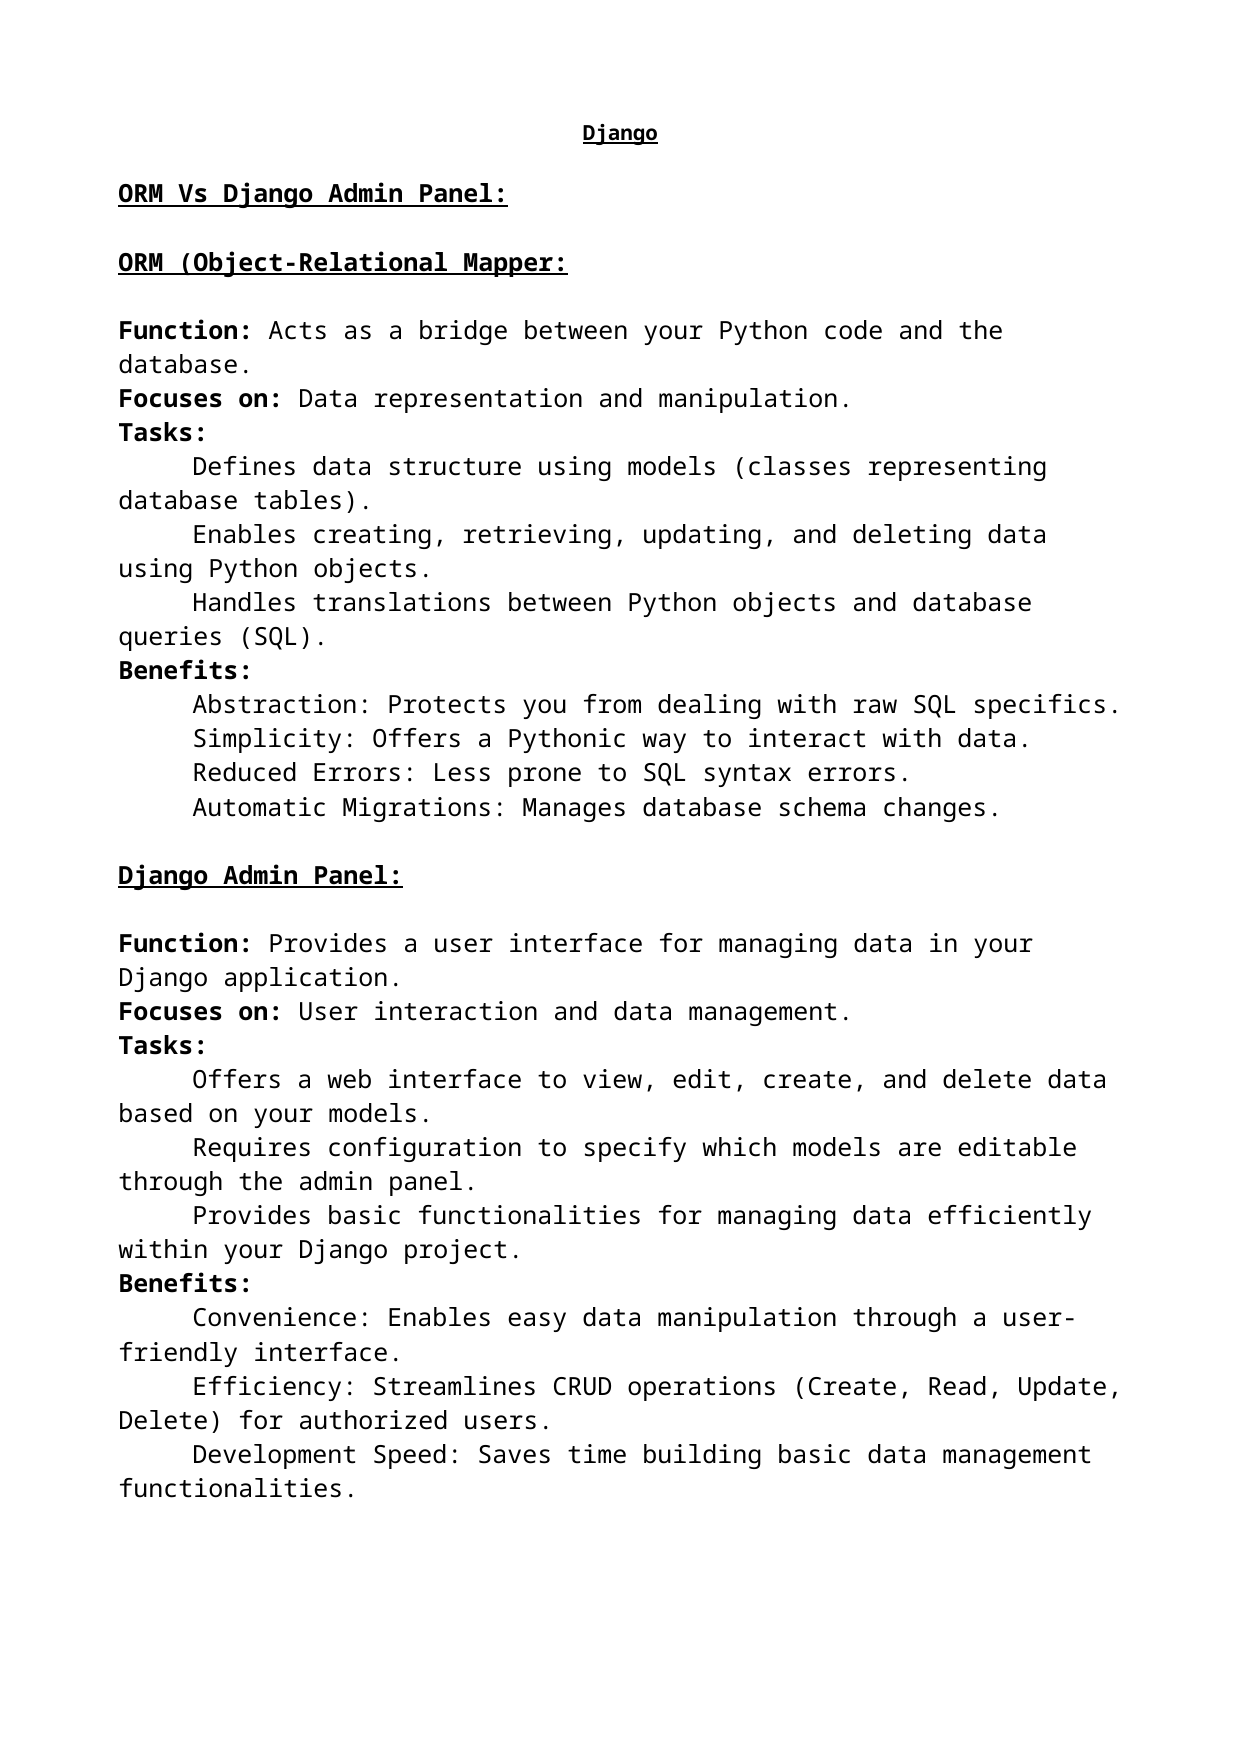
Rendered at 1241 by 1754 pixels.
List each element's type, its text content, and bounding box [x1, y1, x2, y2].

text Offers a web interface to view, edit, create, and delete data based on your models. [118, 1062, 1122, 1130]
text Development Speed: Saves time building basic data management functionalities. [118, 1436, 1122, 1504]
text Provides basic functionalities for managing data efficiently within your Django project. [118, 1198, 1122, 1266]
text Focuses on: User interaction and data management. [118, 993, 1122, 1028]
text Requires configuration to specify which models are editable through the admin panel. [118, 1130, 1122, 1198]
text Function: Provides a user interface for managing data in your Django application. [118, 925, 1122, 993]
text Convenience: Enables easy data manipulation through a user-friendly interface. [118, 1300, 1122, 1368]
text Focuses on: Data representation and manipulation. [118, 380, 1122, 414]
text Efficiency: Streamlines CRUD operations (Create, Read, Update, Delete) for authorized users. [118, 1368, 1122, 1436]
text Simplicity: Offers a Pythonic way to interact with data. [118, 721, 1122, 755]
text Defines data structure using models (classes representing database tables). [118, 448, 1122, 517]
text Reduced Errors: Less prone to SQL syntax errors. [118, 755, 1122, 789]
text Automatic Migrations: Manages database schema changes. [118, 789, 1122, 823]
text Abstraction: Protects you from dealing with raw SQL specifics. [118, 687, 1122, 721]
text Tasks: [118, 1028, 1122, 1062]
text ORM Vs Django Admin Panel: [118, 176, 1122, 210]
text Benefits: [118, 653, 1122, 687]
text Handles translations between Python objects and database queries (SQL). [118, 585, 1122, 653]
text Tasks: [118, 414, 1122, 448]
text Benefits: [118, 1266, 1122, 1300]
text Django Admin Panel: [118, 857, 1122, 891]
text Function: Acts as a bridge between your Python code and the database. [118, 312, 1122, 380]
text Enables creating, retrieving, updating, and deleting data using Python objects. [118, 517, 1122, 585]
text ORM (Object-Relational Mapper: [118, 244, 1122, 278]
